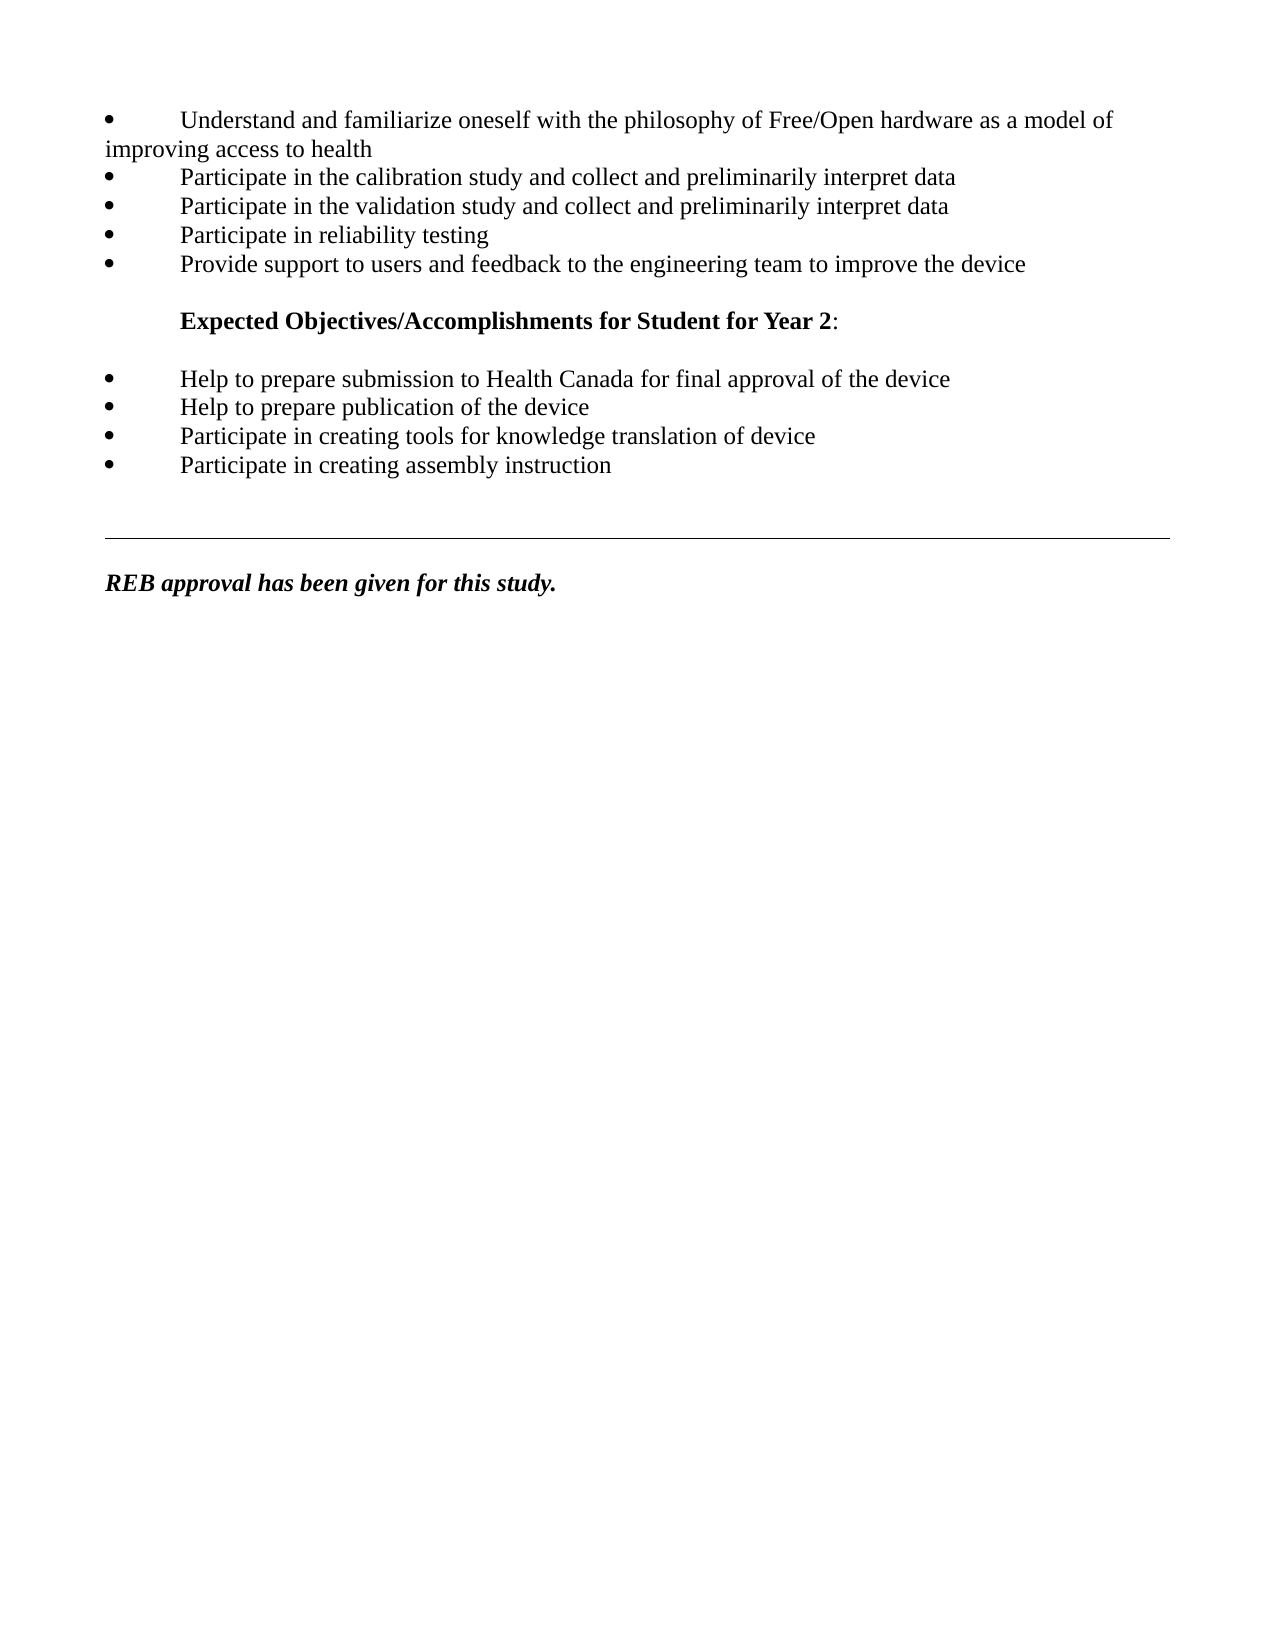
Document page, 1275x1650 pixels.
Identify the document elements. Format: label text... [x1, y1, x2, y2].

list Participate in reliability testing [105, 220, 1170, 249]
list Help to prepare submission to Health Canada for final approval of the device [105, 364, 1170, 392]
list Participate in creating assembly instruction [105, 450, 1170, 479]
text Expected Objectives/Accomplishments for Student for Year 2: [180, 306, 1170, 335]
list Participate in the calibration study and collect and preliminarily interpret data [105, 162, 1170, 191]
list Help to prepare publication of the device [105, 392, 1170, 421]
list Provide support to users and feedback to the engineering team to improve the device [105, 249, 1170, 277]
list Participate in creating tools for knowledge translation of device [105, 421, 1170, 450]
list Participate in the validation study and collect and preliminarily interpret data [105, 191, 1170, 220]
list Understand and familiarize oneself with the philosophy of Free/Open hardware as a model of improving access to health [105, 105, 1170, 162]
text REB approval has been given for this study. [105, 568, 1170, 597]
